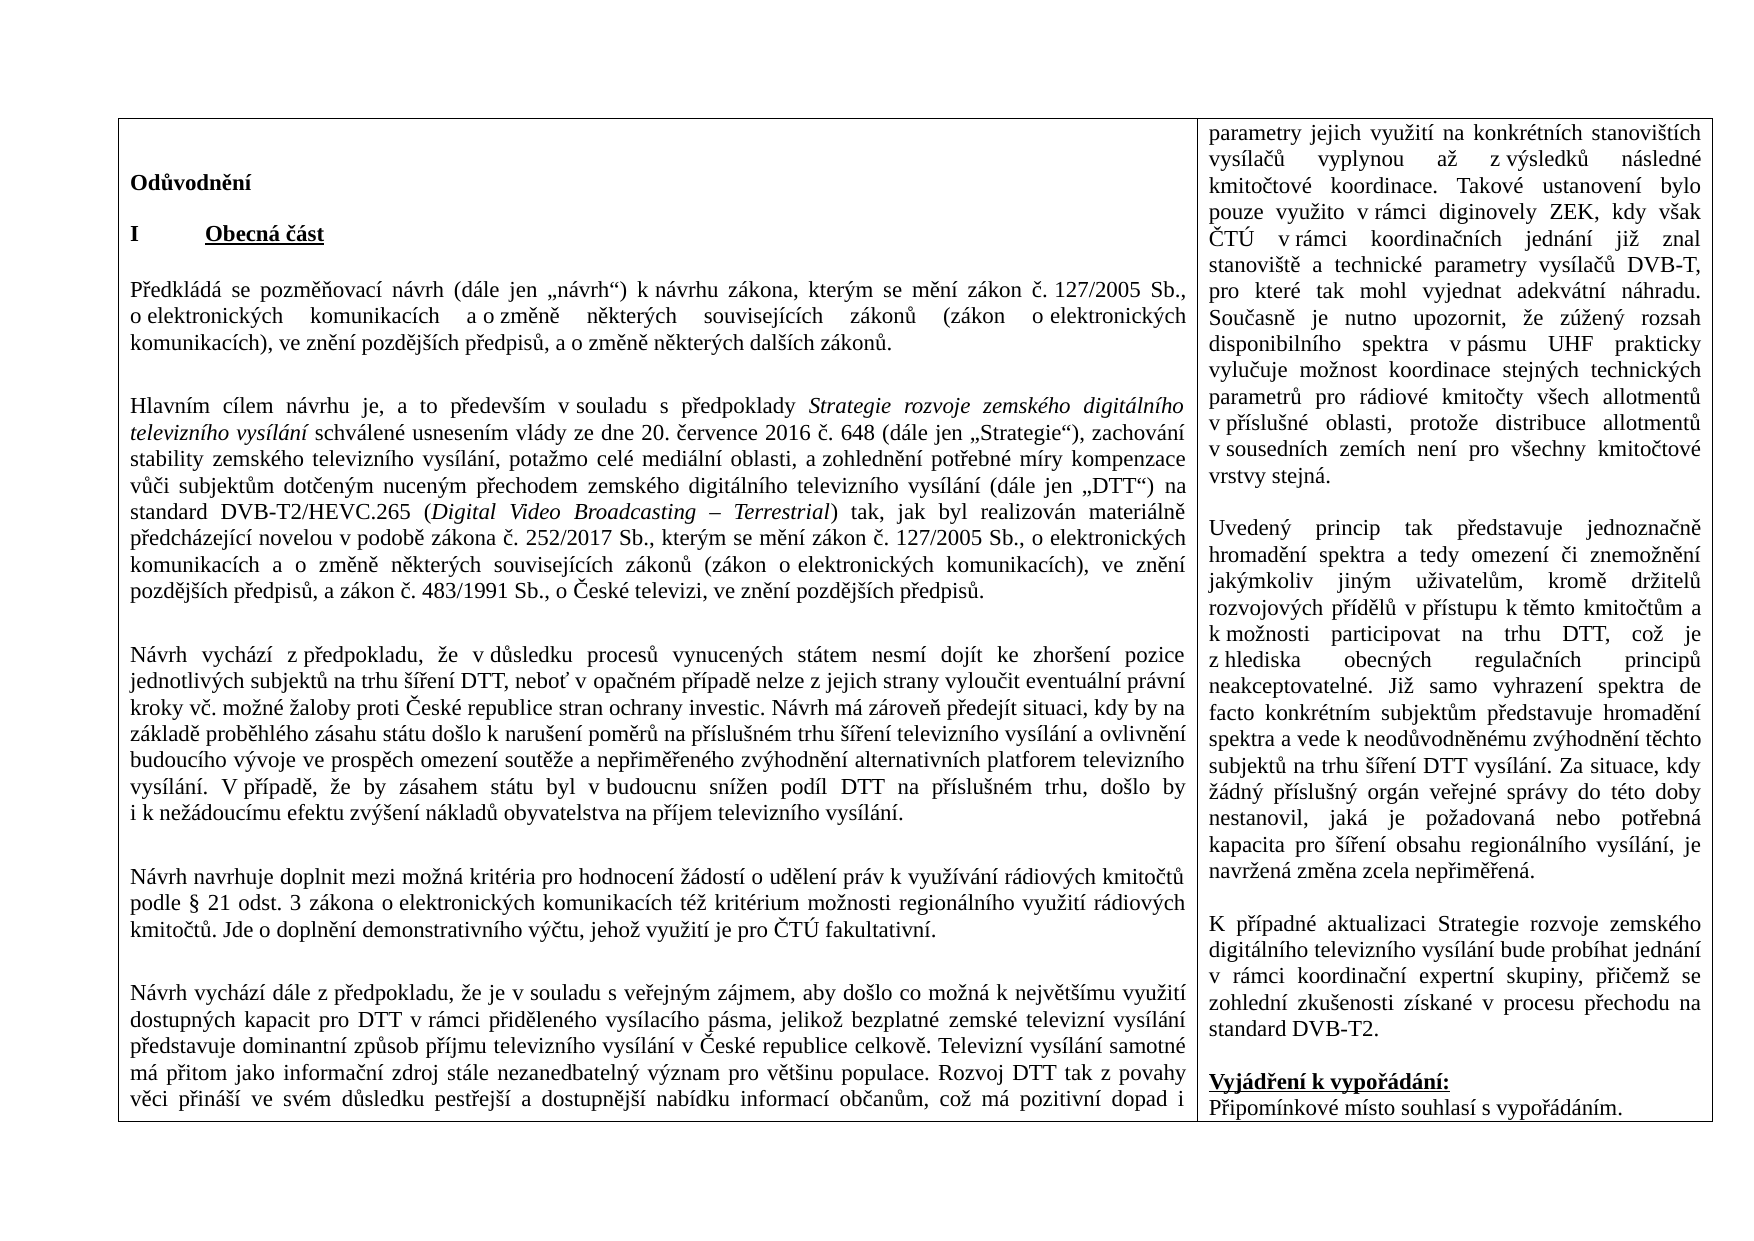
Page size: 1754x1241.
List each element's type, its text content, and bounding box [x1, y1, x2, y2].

table_cell parametry jejich využití na konkrétních stanovištích vysílačů vyplynou až z výsledků následné kmitočtové koordinace. Takové ustanovení bylo pouze využito v rámci diginovely ZEK, kdy však ČTÚ v rámci koordinačních jednání již znal stanoviště a technické parametry vysílačů DVB-T, pro které tak mohl vyjednat adekvátní náhradu. Současně je nutno upozornit, že zúžený rozsah disponibilního spektra v pásmu UHF prakticky vylučuje možnost koordinace stejných technických parametrů pro rádiové kmitočty všech allotmentů v příslušné oblasti, protože distribuce allotmentů v sousedních zemích není pro všechny kmitočtové vrstvy stejná. Uvedený princip tak představuje jednoznačně hromadění spektra a tedy omezení či znemožnění jakýmkoliv jiným uživatelům, kromě držitelů rozvojových přídělů v přístupu k těmto kmitočtům a k možnosti participovat na trhu DTT, což je z hlediska obecných regulačních principů neakceptovatelné. Již samo vyhrazení spektra de facto konkrétním subjektům představuje hromadění spektra a vede k neodůvodněnému zvýhodnění těchto subjektů na trhu šíření DTT vysílání. Za situace, kdy žádný příslušný orgán veřejné správy do této doby nestanovil, jaká je požadovaná nebo potřebná kapacita pro šíření obsahu regionálního vysílání, je navržená změna zcela nepřiměřená. K případné aktualizaci Strategie rozvoje zemského digitálního televizního vysílání bude probíhat jednání v rámci koordinační expertní skupiny, přičemž se zohlední zkušenosti získané v procesu přechodu na standard DVB-T2. Vyjádření k vypořádání: Připomínkové místo souhlasí s vypořádáním. [1198, 119, 1712, 1121]
table_cell Do Části první, Čl. II návrhu se za bod 3. vkládají nové body 4. – 9., které zní: „4. Za účelem dokončení přechodu zemského digitálního televizního vysílání na standard DVB-T2/HEVC.265 (dále jen „standard DVB-T2“) a zachování možnosti regionálního vysílání v rámci celoplošného zemského digitálního televizního vysílání, udělí Český telekomunikační úřad (dále jen „Úřad“) dva příděly rádiových kmitočtů pro sestavení dvou celoplošných sítí elektronických komunikací pro šíření zemského digitálního televizního vysílání ve standardu DVB-T2 (dále jen „rozvojový příděl“). Rozvojový příděl Úřad udělí na žádost o udělení rozvojového přídělu podanou do 60 dnů ode dne nabytí účinnosti tohoto zákona držitelem přídělu rádiových kmitočtů pro šíření celoplošného zemského digitálního televizního vysílání, který byl dotčen ztrátou podílu na využití rádiového spektra v podobě ztráty kmitočtů v důsledku změny svého přídělu v souvislosti s přechodem na standard DVB-T2 podle čl. II. zákona č. 252/2017 Sb., kterým se mění zákon č. 127/2005 Sb., o elektronických komunikacích a o změně některých souvisejících zákonů (zákon o elektronických komunikacích), ve znění pozdějších předpisů a zákon č. 483/1991 Sb., o České televizi, ve znění pozdějších předpisů (dále jen „ztráta kmitočtů“). Úřad rozhodne o udělení rozvojového přídělu do 120 dnů ode dne účinnosti tohoto zákona podle pořadí žadatelů. Pořadí žadatelů podle předchozí věty Úřad určí podle výše rozsahu ztráty kmitočtů s dopady na technickou možnost regionálního vysílání v rámci celoplošného zemského digitálního televizního vysílání. Úřad stanoví dobu platnosti rozvojového přídělu do 31. 12. 2030. 5. Při postupu podle bodu 4 a za účelem naplnění veřejné služby v oblasti televizního vysílání, Úřad vyhradí jeden rozvojový příděl provozovateli multiplexu veřejné služby.) Provozovatel multiplexu veřejné služby je oprávněn do 6 měsíců od udělení rozvojového přídělu požádat Úřad, aby mu umožnil využití rádiových kmitočtů rozvojového přídělu v rámci celoplošné sítě, která byla dotčena ztrátou kmitočtů. 6. Držitel rozvojového přídělu do 6 měsíců od jeho udělení zajistí, aby každá jednotlivá síť vytvořená na základě rozvojového přídělu byla dostupná alespoň pro 95 % obyvatel České republiky počítaných podle údajů vyplývajících z posledního sčítání lidu) a současně, pokud to technické podmínky umožní, zajistí, aby taková celoplošná síť umožňovala i regionální vysílání v jejím rámci. Provozovatel multiplexu veřejné služby splní tuto povinnost do 12 měsíců od udělení rozvojového přídělu. 7. Individuální oprávnění k využívání rádiových kmitočtů pro šíření zemského digitálního televizního vysílání prostřednictvím sítě rozvojového přídělu udělí Úřad na žádost držitele rozvojového přídělu tak, aby v souladu jeho s technickými možnostmi mohla být k šíření zemského digitálního televizního vysílání prostřednictvím rozvojového přídělu využita stávající stanoviště vysílačů celoplošných sítí ve standardu DVB-T2. 8. Pro udělení rozvojového přídělu podle bodu 4 se použije § 22 zákona č. 127/2005 Sb., o elektronických komunikacích, ve znění účinném ke dni nabytí účinnosti tohoto zákona; § 21 zákona se pro řízení podle bodu 4 nepoužije. 9. Nedojde-li k udělení rozvojového přídělu podle předchozích bodů, postupuje Úřad podle § 21 zákona č. 127/2005 Sb., o elektronických komunikacích, ve znění účinném ke dni nabytí účinnosti tohoto zákona.“ Odůvodnění Obecná část Předkládá se pozměňovací návrh (dále jen „návrh“) k návrhu zákona, kterým se mění zákon č. 127/2005 Sb., o elektronických komunikacích a o změně některých souvisejících zákonů (zákon o elektronických komunikacích), ve znění pozdějších předpisů, a o změně některých dalších zákonů. Hlavním cílem návrhu je, a to především v souladu s předpoklady Strategie rozvoje zemského digitálního televizního vysílání schválené usnesením vlády ze dne 20. července 2016 č. 648 (dále jen „Strategie“), zachování stability zemského televizního vysílání, potažmo celé mediální oblasti, a zohlednění potřebné míry kompenzace vůči subjektům dotčeným nuceným přechodem zemského digitálního televizního vysílání (dále jen „DTT“) na standard DVB-T2/HEVC.265 (Digital Video Broadcasting – Terrestrial) tak, jak byl realizován materiálně předcházející novelou v podobě zákona č. 252/2017 Sb., kterým se mění zákon č. 127/2005 Sb., o elektronických komunikacích a o změně některých souvisejících zákonů (zákon o elektronických komunikacích), ve znění pozdějších předpisů, a zákon č. 483/1991 Sb., o České televizi, ve znění pozdějších předpisů. Návrh vychází z předpokladu, že v důsledku procesů vynucených státem nesmí dojít ke zhoršení pozice jednotlivých subjektů na trhu šíření DTT, neboť v opačném případě nelze z jejich strany vyloučit eventuální právní kroky vč. možné žaloby proti České republice stran ochrany investic. Návrh má zároveň předejít situaci, kdy by na základě proběhlého zásahu státu došlo k narušení poměrů na příslušném trhu šíření televizního vysílání a ovlivnění budoucího vývoje ve prospěch omezení soutěže a nepřiměřeného zvýhodnění alternativních platforem televizního vysílání. V případě, že by zásahem státu byl v budoucnu snížen podíl DTT na příslušném trhu, došlo by i k nežádoucímu efektu zvýšení nákladů obyvatelstva na příjem televizního vysílání. Návrh navrhuje doplnit mezi možná kritéria pro hodnocení žádostí o udělení práv k využívání rádiových kmitočtů podle § 21 odst. 3 zákona o elektronických komunikacích též kritérium možnosti regionálního využití rádiových kmitočtů. Jde o doplnění demonstrativního výčtu, jehož využití je pro ČTÚ fakultativní. Návrh vychází dále z předpokladu, že je v souladu s veřejným zájmem, aby došlo co možná k největšímu využití dostupných kapacit pro DTT v rámci přiděleného vysílacího pásma, jelikož bezplatné zemské televizní vysílání představuje dominantní způsob příjmu televizního vysílání v České republice celkově. Televizní vysílání samotné má přitom jako informační zdroj stále nezanedbatelný význam pro většinu populace. Rozvoj DTT tak z povahy věci přináší ve svém důsledku pestřejší a dostupnější nabídku informací občanům, což má pozitivní dopad i z hlediska demokratických hodnot státu a ústavně garantovaných práv. Zároveň lze očekávat, že zvýšený důraz na regionalizaci vysílání bude pozitivním přínosem pro hospodářský i kulturní život regionů i místních komunit. Na základě návrhu by měly být všechny nevyužité kmitočty zbývající v pásmu určeném pro televizní vysílání přiděleny tak, aby bylo zajištěno efektivní využívání spektra a jeho ochrana pro zajištění služeb DTT a jejich další rozvoj. Rozdělení těchto kmitočtů mezi jednotlivé, návrhem zákona předjímané, sítě bude provedeno podle jejich reálných potřeb, odpovídajících parametrům pokrytí obyvatel signálem v jednotlivých sítích a s přihlédnutím k zachování stávajících poměrů ve využití spektra v jednotlivých sítích. Návrh nepředstavuje veřejnou podporu ve smyslu čl. 107 odst. 1 Smlouvy o fungování Evropské unie, neboť jsou jeho prostřednictvím sledovány legitimní cíle tím, že podmíní proces výběru dotyčných podniků kvalitativními kritérii a zároveň platí, že stát může legitimně rozhodnout o tom, že nebude maximalizovat výnosy, jichž by jinak mohlo být dosaženo, aniž by toto spadalo do oblasti působnosti pravidel státní podpory, pokud je se všemi dotčenými hospodářskými subjekty zacházeno v souladu se zásadou zákazu diskriminace a pokud existuje neodmyslitelná souvislost mezi dosažením účelu regulace a vzdáním se příjmů (srovnej Sdělení Komise o pojmu státní podpora uvedeném v čl. 107 odst. 1 Smlouvy o fungování Evropské unie C/2016/2946). Návrh umožňuje dosáhnout toho, že v ČR bude i po uvolnění rádiových kmitočtů pásma 700 MHz zajištěna trvalá dostupnost široké volby nezpoplatněných televizních programů pro všechny skupiny obyvatel s možností regionalizace televizního vysílání. Již původní plány procesu přechodu na DVB-T2 dle Strategie vycházely z nutnosti zajištění technologické transpozice (přechodu) celé platformy DTT s cílem zajistit „bezztrátovou substituci“ původního celoplošného vysílání (4 celoplošné sítě DVB-T), a dále vytvoření dostatečného prostoru pro dodatečné vysílání (2 nové rozvojové sítě DVB-T2) na období do roku 2030, zajišťující rozvoj DTT i efektivní využití disponibilních rádiových kmitočtů ve zbývajícím pásmu 470 – 694 MHz. Pouze tak je možné dosáhnout adekvátní kompenzace dotčených práv, vyvolaných nákladů i očekávaných přínosů a potencionálních ztrát pro televizní sektor s minimalizací zásahu do poměrů na trhu šíření zemského televizního vysílání a bez negativních dopadů na změnu pozice DTT na obecném trhu šíření televizního vysílání. V podmínkách omezeného mediálního trhu České republiky je potřebné v souvislosti s přechodem na DVB-T2 vytvořit ekonomicky i provozně stabilní prostředí pro udržení a rozvoj regionálních vysílatelů. Současně je však nutné respektovat skutečnost, že standard DVB-T2 je zaměřen na rozsáhlé jednofrekvenční sítě, což není v souladu s potřebami regionálního vysílání. Z hlediska veřejného zájmu je základním dlouhodobým cílem procesu rozvoje DTT (vč. přechodu na DVB-T2) zajištění udržitelného rozvoje DTT jako klíčové bezplatné televizní platformy volně dostupných televizních programů nejméně do roku 2030, a to nejméně ve stejném rozsahu jako v době před přechodem na DVB-T2, ovšem ve vyšší kvalitě, která odpovídá inovacím v televizních technologiích a obsahovému rozvoji televizního vysílání. Součástí tohoto zájmu je též: Zabezpečení podmínek pro ekonomicky dostupnou a spektrálně efektivní regionalizaci alespoň jedné z celoplošných sítí DVB-T2 na základě dlouhodobě reálných/proveditelných a udržitelných požadavků provozovatelů televizního vysílání (a samozřejmě v souladu s možnostmi mezinárodní koordinace kmitočtů). Zabezpečení podmínek pro udržitelný rozvoj regionálního televizního vysílání v kombinaci celoplošného vysílání v síti využívané ze strany České televize a na základě efektivního a koordinovaného využití zbývajících kmitočtů či dostupných regionálně členěných sítí platformy DTT. Platforma DTT zaujímá v České republice klíčové postavení vzhledem k ostatním způsobům příjmu televizního vysílání. Tuto platformu, jedinou pro uživatele bezplatnou a v současnosti nejsilnější pro příjem televizního vysílání v České republice, užívají více než dvě třetiny domácností a téměř polovina domácností je na této platformě závislá coby na jediné možnosti příjmu televizního vysílání. Návrh tak má potenciální pozitivní dopady na znevýhodněné skupiny obyvatel, tj. zejména na osoby se zdravotním postižením či jinak znevýhodněné osoby (např. senioři). Dlouhodobé zachování této vysílací platformy, zajištění jejího rozsahu a možností jejího dalšího rozvoje je tedy nepochybně ve veřejném zájmu. K Čl. II K bodu 4 Realizace první fáze přechodu na DVB-T2, tj. vytvoření čtyř celoplošných sítí v tomto standardu při současné změně původních přídělů rádiových kmitočtů, měla praktický dopad v podobě disproporční ztráty podílů na využití rádiového spektra některých jejich držitelů. V souladu s účelem návrhu, tj. zejména: i) dokončení předjímaných kroků procesu přechodu zemského digitálního televizního vysílání na standard DVB-T2 podle Strategie, a ii) zachování možnosti regionálního vysílání v rámci celoplošného zemského digitálního televizního vysílání, udělí Úřad bezplatně dva příděly za účelem sestavení dvou celoplošných sítí elektronických komunikací pro šíření zemského digitálního televizního vysílání ve standardu DVB-T2, doplňující stávající čtyři sítě vzniklé v rámci přechodu na tento formát v jeho první fázi podle Strategie. Počet udělitelných přídělů rádiových kmitočtů vychází z omezení vycházejících z mezinárodní koordinace rádiových kmitočtů. Bezplatnost udělení přídělů rádiových kmitočtů je podmíněna jejich náhradovou povahou a vyvážená ročními poplatky za využívání rádiových kmitočtů v souladu s § 22 zákona č. 127/2005 Sb., o elektronických komunikacích. Český telekomunikační úřad na základě výše uvedeného udělí rozvojový příděl rádiových kmitočtů ve smyslu § 22 zákona č. 127/2005 Sb., o elektronických komunikacích, a to na žádost subjektu splňujícího podmínky návrhem stanovené, tj. takového subjektu, který utrpěl v důsledku změny svého přídělu v souvislosti s přechodem na standard DVB-T2 ztrátu podílu na využití rádiového spektra, a to v podobě ztráty kmitočtů s dopady na technickou možnost regionálního vysílání v rámci celoplošného zemského digitálního televizního vysílání. Oprávněný žadatel musí příslušnou žádost Českému telekomunikačnímu úřadu doručit ve lhůtě 60 dnů ode dne účinnosti návrhu zákona, jinak jeho právo zažádat o udělení přídělu tímto postupem zaniká. Český telekomunikační úřad rozhodne o udělení rozvojového přídělu do 120 dnů ode dne účinnosti tohoto zákona podle pořadí žadatelů, přičemž pořadí žadatelů bude určeno výší rozsahů ztrát podílů žadatelů na technickou možnost regionálního vysílání v rámci celoplošného zemského digitálního televizního vysílání. Český telekomunikační úřad stanoví dobu platnosti rozvojového přídělu do 31. 12. 2030, shodně s dobou platnosti přídělů změněných v rámci první fáze přechodu. To současně odpovídá požadavku na garanci provozování zemského digitálního televizního vysílání nejméně do roku 2030, v souladu s výkladem § 20 odst. 3 zákona o elektronických komunikacích ve vztahu k potřebě zachování zemského digitálního televizního vysílání z pohledu veřejného zájmu a evropské harmonizace. K bodu 5 Ustanovení upravuje vyhrazení dalších kmitočtů pro multiplex veřejné služby, a to za účelem jejich využití pro rozvoj vysílání České televize; na základě toho může být vysílání České televize provozováno prostřednictvím jedné či dvou sítí zemských vysílacích rádiových kmitočtů vyhrazených pro Českou televizi. Mechanismus odpovídá stávající úpravě vyhrazení kmitočtů § 3 odst. 2 zákona č. 483/1991 Sb., o České televizi, dle kterého kmitočty Český telekomunikační úřad v součinnosti s Radou pro rozhlasové a televizní vysílání nejprve vyhradí, přičemž práva k vyhrazeným kmitočtům se udělují na žádost České televizi přídělem bez předchozího výběrového řízení podle zákona o elektronických komunikacích. Česká televize jako provozovatel multiplexu veřejné služby je oprávněna do 6 měsíců od udělení přídělu požádat Český telekomunikační úřad, aby umožnil využití rádiových kmitočtů přídělu v rámci celoplošné sítě, která byla dotčena ztrátou kmitočtů. K bodu 6 Stanoví se povinnost dostatečného pokrytí sítí vytvořenou na základě rozvojového přídělu, a to dle obdobného kritéria, které pro své účely obsahuje zákon o České televizi, tj. umožnění příjmu alespoň 95 % obyvatel České republiky počítaných podle údajů vyplývajících z posledního sčítání lidu. V souladu se Strategií by měla tato síť poskytovat regionální vysílání, pokud to technické podmínky umožní. K bodu 7 Ustanovení určuje podmínky udělení individuálního oprávnění k využívání rádiových kmitočtů pro šíření zemského digitálního televizního vysílání prostřednictvím sítě sestavené na základě uděleného rozvojového přídělu Úřadem tak, aby bylo dosaženo co nejvyšší spektrální efektivity využití příslušných rádiových kmitočtů, zajištěn stejný rozsah pokrytí jako před přechodem zemského digitálního televizního vysílání na standard DVB-T2 a nejmenší možný negativní dopad na diváky. K bodu 8 Ustanovení konkretizuje aspekty procesního charakteru při udělování přídělu, přičemž v tomto ohledu nahrazuje postup dle § 21 zákona č. 127/2005 Sb., o elektronických komunikacích. K bodu 9 Toto ustanovení stanoví postup pro případ, kdy subjekt podle článku II bodu 4 návrhu ve lhůtě nepožádá o udělení rozvojového přídělu. [119, 119, 1197, 1121]
